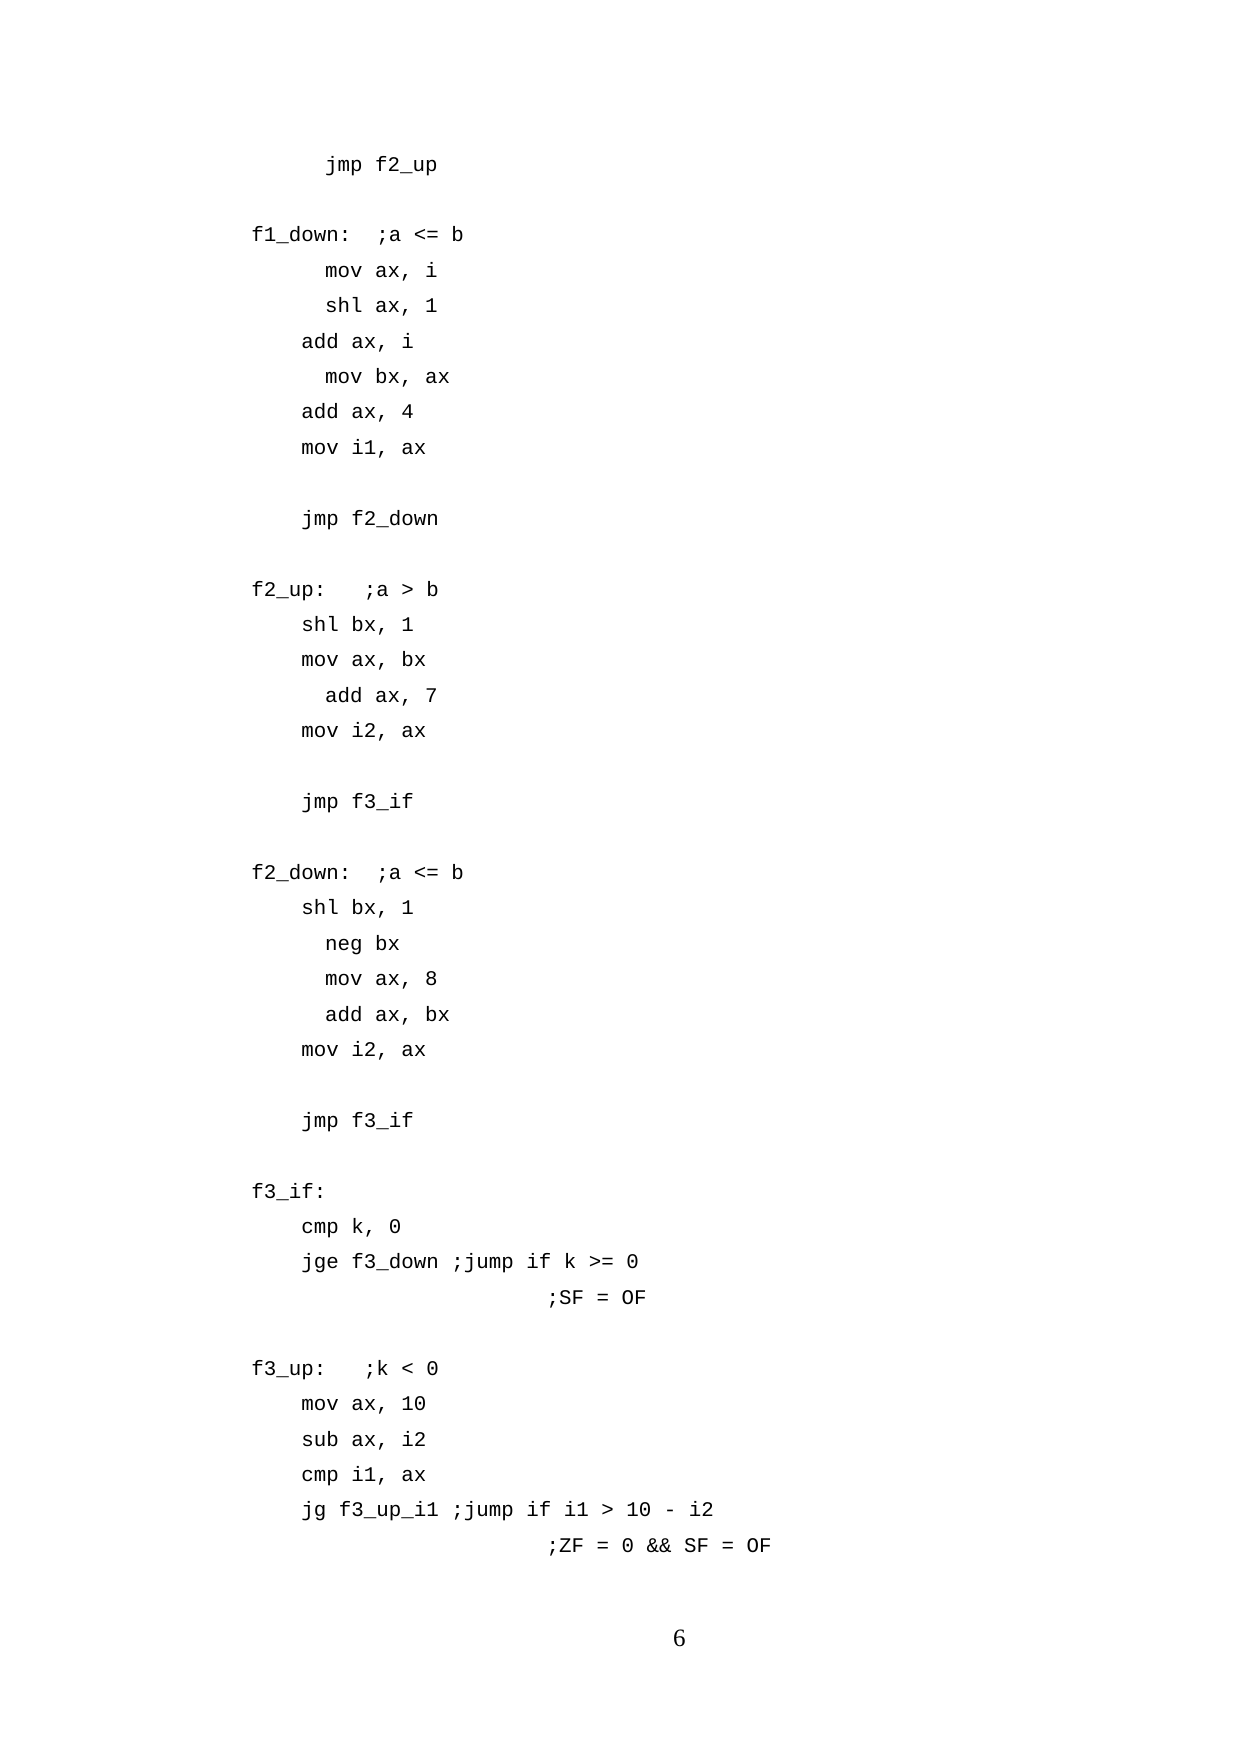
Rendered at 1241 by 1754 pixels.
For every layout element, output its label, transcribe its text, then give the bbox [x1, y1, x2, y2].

text add ax, i [177, 331, 1181, 354]
text jg f3_up_i1 ;jump if i1 > 10 - i2 [177, 1499, 1181, 1523]
text f1_down: ;a <= b [177, 224, 1181, 248]
text shl ax, 1 [177, 295, 1181, 319]
text cmp i1, ax [177, 1464, 1181, 1488]
text f2_down: ;a <= b [177, 862, 1181, 886]
text mov ax, 10 [177, 1393, 1181, 1417]
text mov i2, ax [177, 1039, 1181, 1063]
text jmp f3_if [177, 1110, 1181, 1133]
text mov ax, 8 [177, 968, 1181, 992]
text cmp k, 0 [177, 1216, 1181, 1240]
text shl bx, 1 [177, 614, 1181, 638]
text jge f3_down ;jump if k >= 0 [177, 1251, 1181, 1275]
text f2_up: ;a > b [177, 578, 1181, 602]
text add ax, 4 [177, 401, 1181, 425]
text jmp f2_down [177, 508, 1181, 531]
text mov i2, ax [177, 720, 1181, 744]
text mov ax, bx [177, 649, 1181, 673]
text ;ZF = 0 && SF = OF [177, 1535, 1181, 1558]
text jmp f3_if [177, 791, 1181, 815]
text f3_if: [177, 1181, 1181, 1204]
text mov ax, i [177, 260, 1181, 283]
text sub ax, i2 [177, 1428, 1181, 1452]
text mov bx, ax [177, 366, 1181, 390]
text neg bx [177, 933, 1181, 956]
text mov i1, ax [177, 437, 1181, 461]
text f3_up: ;k < 0 [177, 1358, 1181, 1381]
text shl bx, 1 [177, 897, 1181, 921]
text jmp f2_up [177, 153, 1181, 177]
text add ax, 7 [177, 685, 1181, 708]
text add ax, bx [177, 1003, 1181, 1027]
text ;SF = OF [177, 1287, 1181, 1311]
